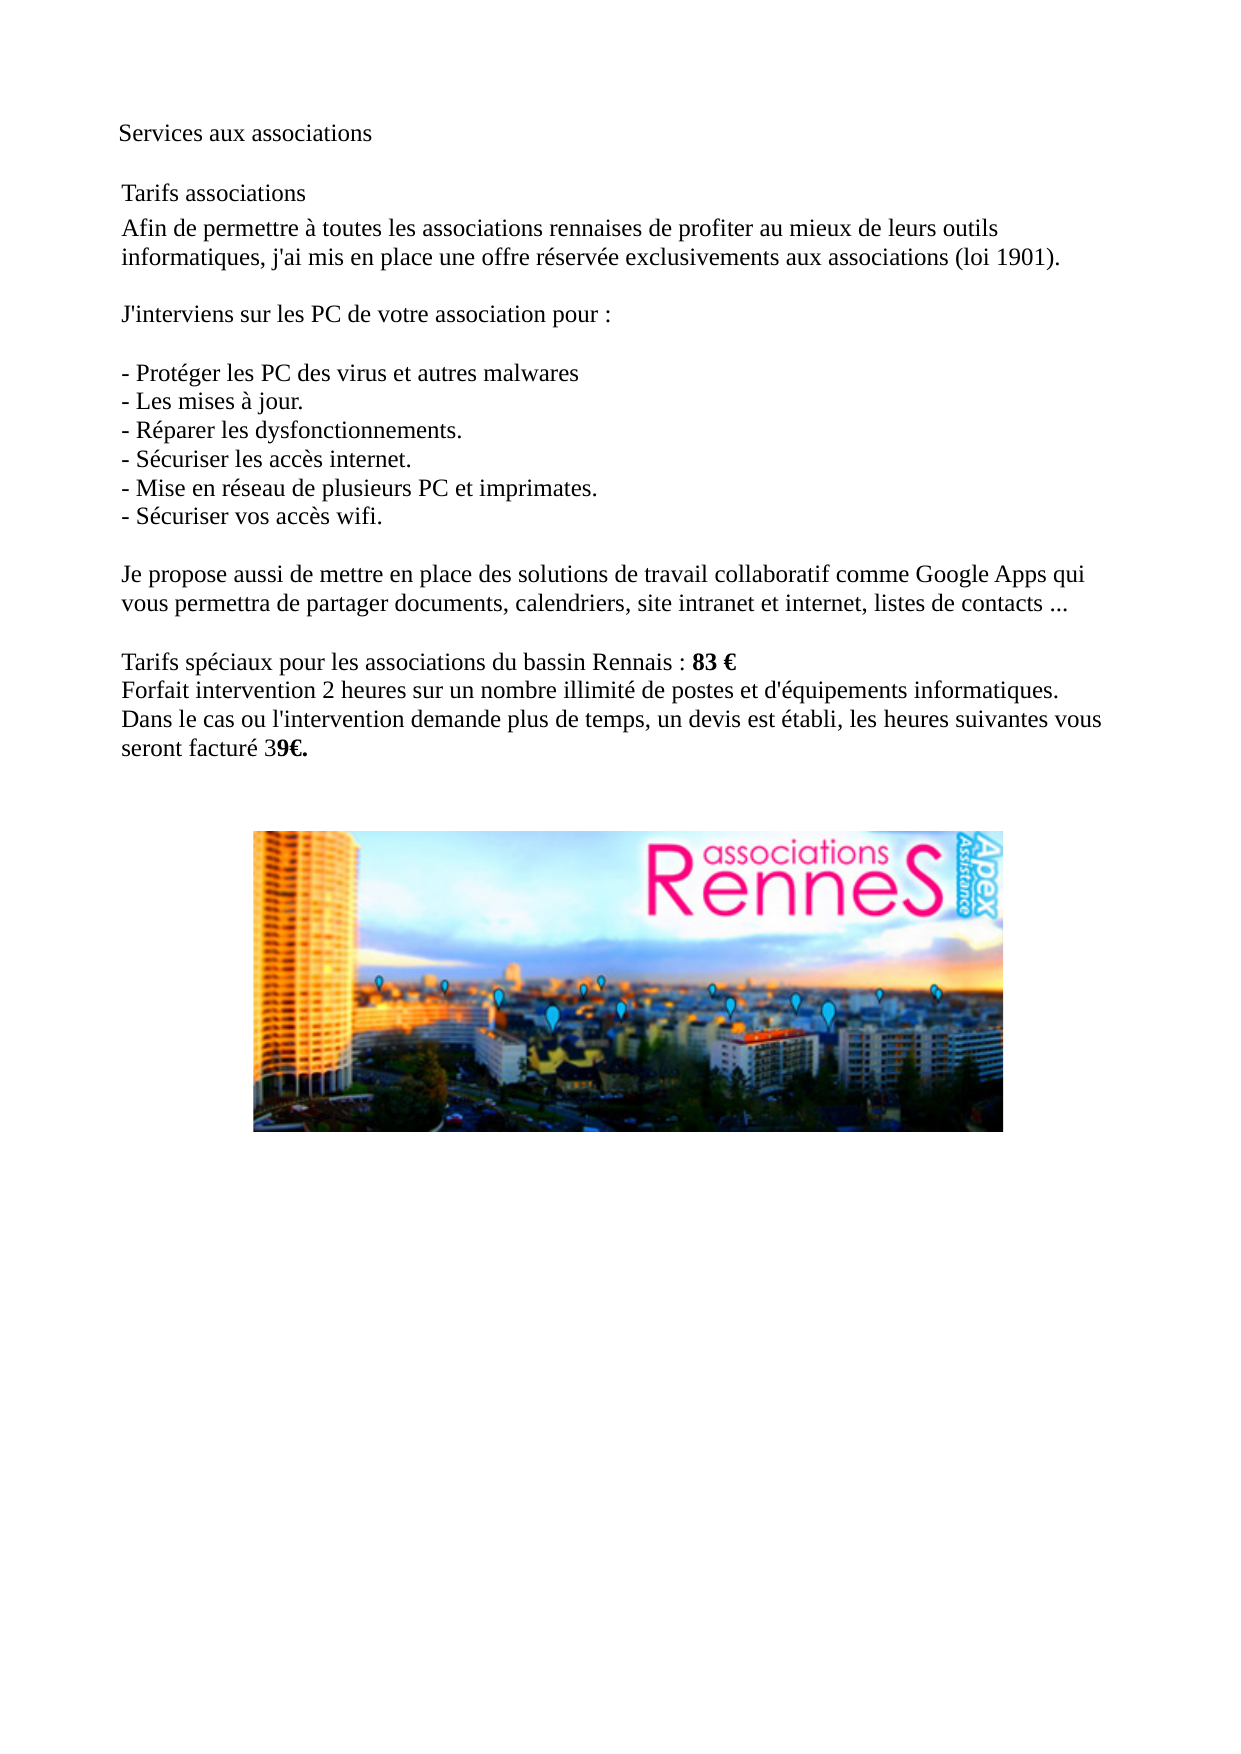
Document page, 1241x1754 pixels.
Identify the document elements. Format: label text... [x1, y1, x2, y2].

table_header Afin de permettre à toutes les associations rennaises de profiter au mieux de leurs outils informatiques, j'ai mis en place une offre réservée exclusivements aux associations (loi 1901). J'interviens sur les PC de votre association pour : - Protéger les PC des virus et autres malwares - Les mises à jour. - Réparer les dysfonctionnements. - Sécuriser les accès internet. - Mise en réseau de plusieurs PC et imprimates. - Sécuriser vos accès wifi. Je propose aussi de mettre en place des solutions de travail collaboratif comme Google Apps qui vous permettra de partager documents, calendriers, site intranet et internet, listes de contacts ... Tarifs spéciaux pour les associations du bassin Rennais : 83 € Forfait intervention 2 heures sur un nombre illimité de postes et d'équipements informatiques. Dans le cas ou l'intervention demande plus de temps, un devis est établi, les heures suivantes vous seront facturé 39€. [118, 210, 1122, 794]
table_header [118, 147, 1122, 176]
table_header Tarifs associations [118, 176, 326, 210]
text Services aux associations [118, 118, 1122, 147]
picture [253, 831, 1004, 1132]
table_cell [326, 176, 1122, 210]
